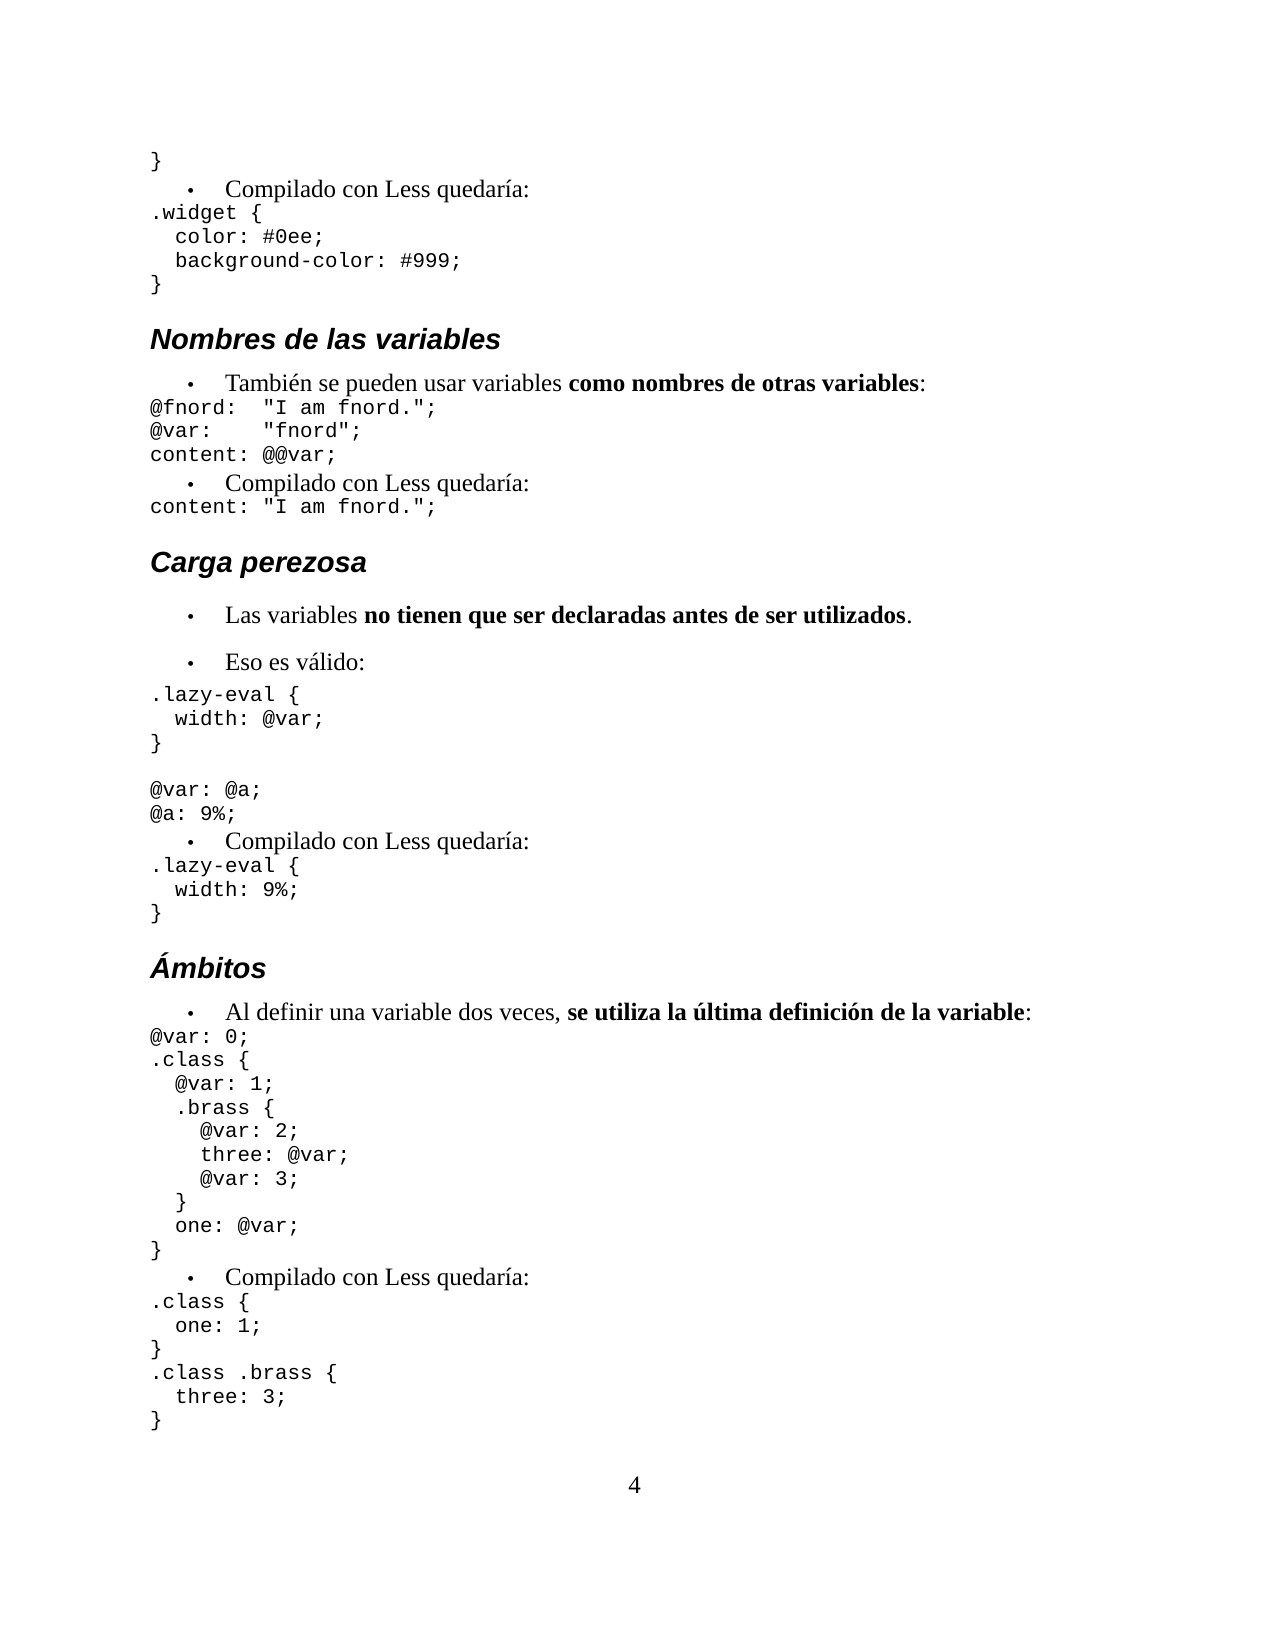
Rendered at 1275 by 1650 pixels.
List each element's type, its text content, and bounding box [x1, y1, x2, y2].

text one: 1; [150, 1315, 1125, 1338]
text .lazy-eval { [150, 855, 1125, 879]
text } [150, 732, 1125, 755]
list Compilado con Less quedaría: [187, 826, 1125, 855]
text .class .brass { [150, 1362, 1125, 1386]
text @var: 0; [150, 1026, 1125, 1049]
text } [150, 1191, 1125, 1215]
text width: @var; [150, 708, 1125, 732]
text @a: 9%; [150, 803, 1125, 826]
text @var: 2; [150, 1120, 1125, 1144]
text } [150, 1338, 1125, 1362]
list Las variables no tienen que ser declaradas antes de ser utilizados. [187, 600, 1125, 629]
list Compilado con Less quedaría: [187, 1262, 1125, 1291]
text .brass { [150, 1097, 1125, 1120]
list También se pueden usar variables como nombres de otras variables: [187, 368, 1125, 397]
text background-color: #999; [150, 250, 1125, 273]
text three: @var; [150, 1144, 1125, 1168]
text } [150, 150, 1125, 174]
text } [150, 1239, 1125, 1262]
text width: 9%; [150, 879, 1125, 902]
subtitle Nombres de las variables [150, 322, 1125, 356]
text @var: "fnord"; [150, 420, 1125, 444]
text } [150, 1409, 1125, 1433]
text one: @var; [150, 1215, 1125, 1239]
text .class { [150, 1291, 1125, 1315]
subtitle Carga perezosa [150, 545, 1125, 579]
text @fnord: "I am fnord."; [150, 397, 1125, 420]
list Compilado con Less quedaría: [187, 174, 1125, 202]
text } [150, 902, 1125, 926]
list Al definir una variable dos veces, se utiliza la última definición de la variable: [187, 997, 1125, 1026]
list Eso es válido: [187, 647, 1125, 676]
subtitle Ámbitos [150, 951, 1125, 984]
list Compilado con Less quedaría: [187, 468, 1125, 496]
text @var: 1; [150, 1073, 1125, 1097]
text @var: @a; [150, 779, 1125, 803]
text } [150, 273, 1125, 297]
text @var: 3; [150, 1168, 1125, 1191]
text content: "I am fnord."; [150, 496, 1125, 520]
text color: #0ee; [150, 226, 1125, 250]
text .widget { [150, 202, 1125, 226]
text content: @@var; [150, 444, 1125, 468]
text three: 3; [150, 1386, 1125, 1409]
text .lazy-eval { [150, 684, 1125, 708]
text .class { [150, 1049, 1125, 1073]
